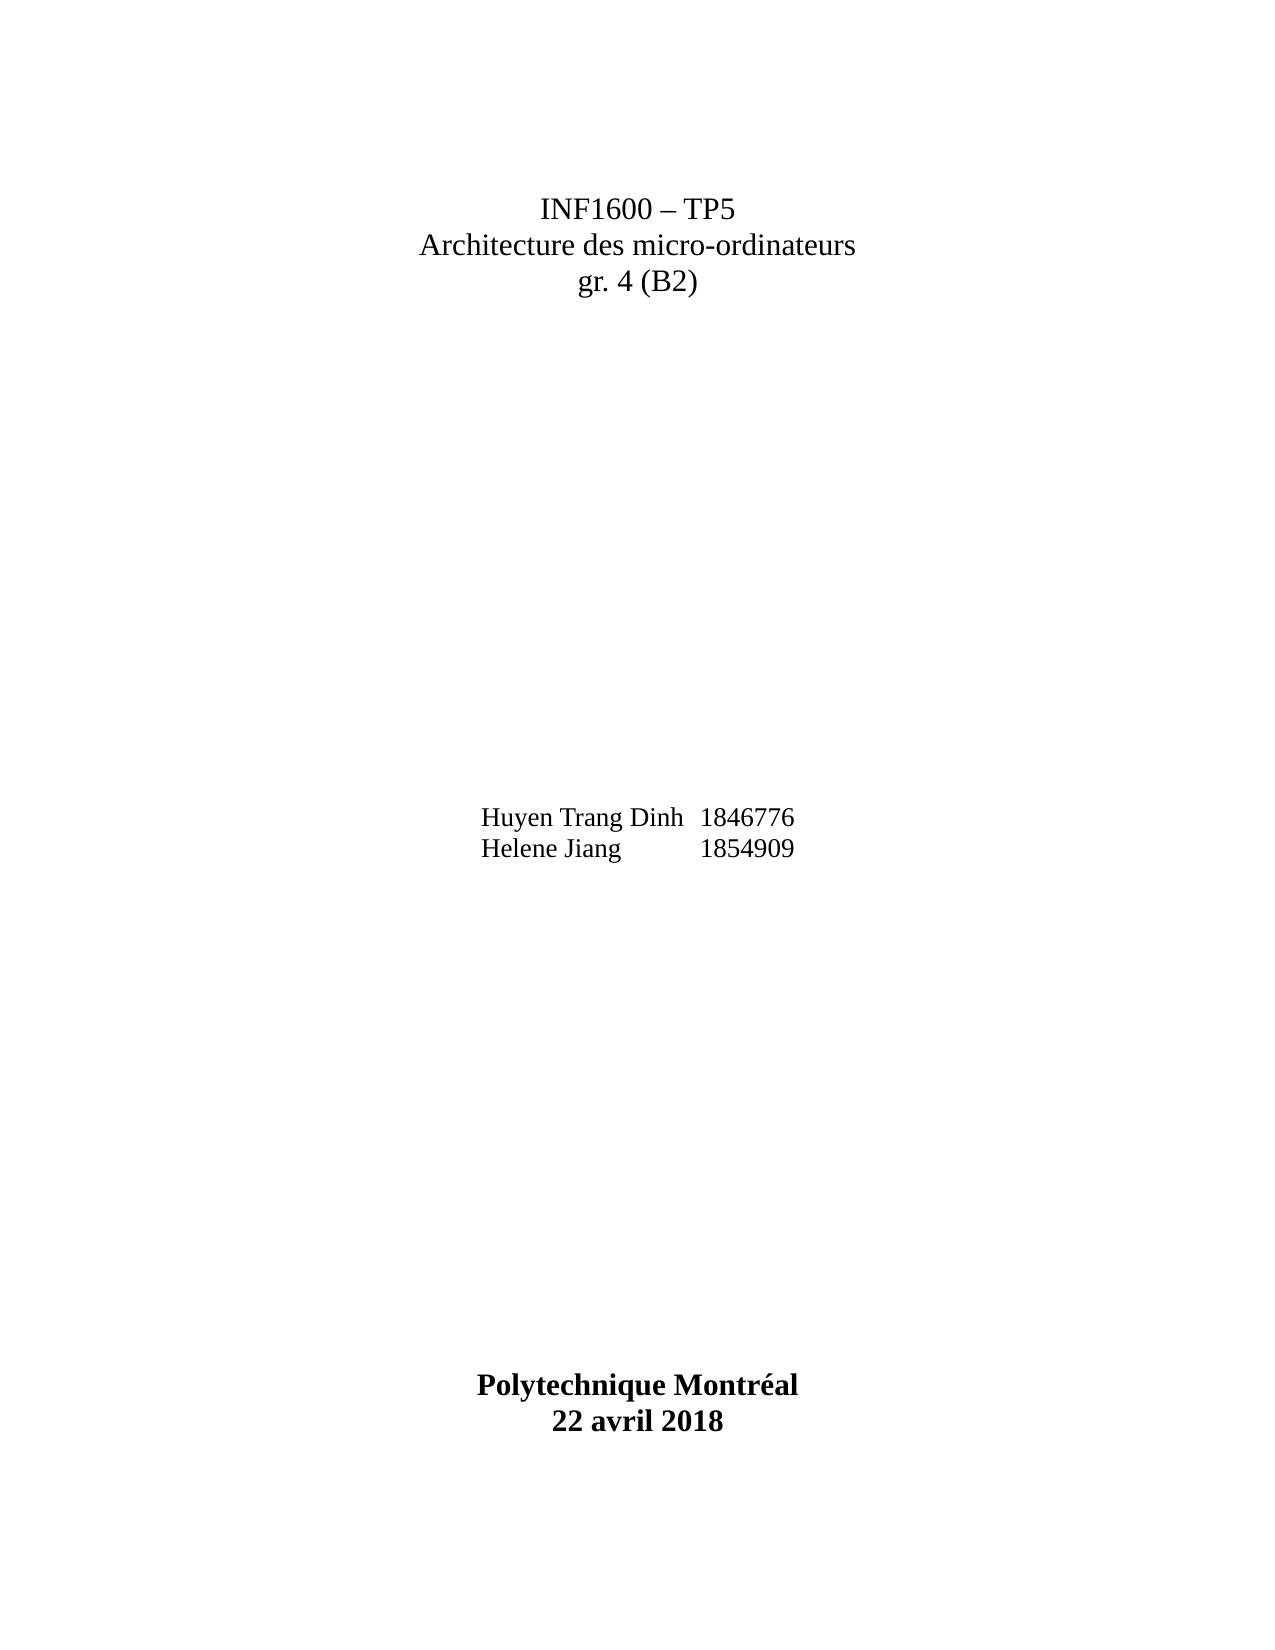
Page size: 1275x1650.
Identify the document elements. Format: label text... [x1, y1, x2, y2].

text Polytechnique Montréal [118, 1366, 1157, 1402]
text gr. 4 (B2) [118, 262, 1157, 298]
text INF1600 – TP5 [118, 190, 1157, 226]
text Architecture des micro-ordinateurs [118, 226, 1157, 262]
text Helene Jiang 1854909 [118, 832, 1157, 863]
text 22 avril 2018 [118, 1402, 1157, 1438]
text Huyen Trang Dinh 1846776 [118, 801, 1157, 832]
